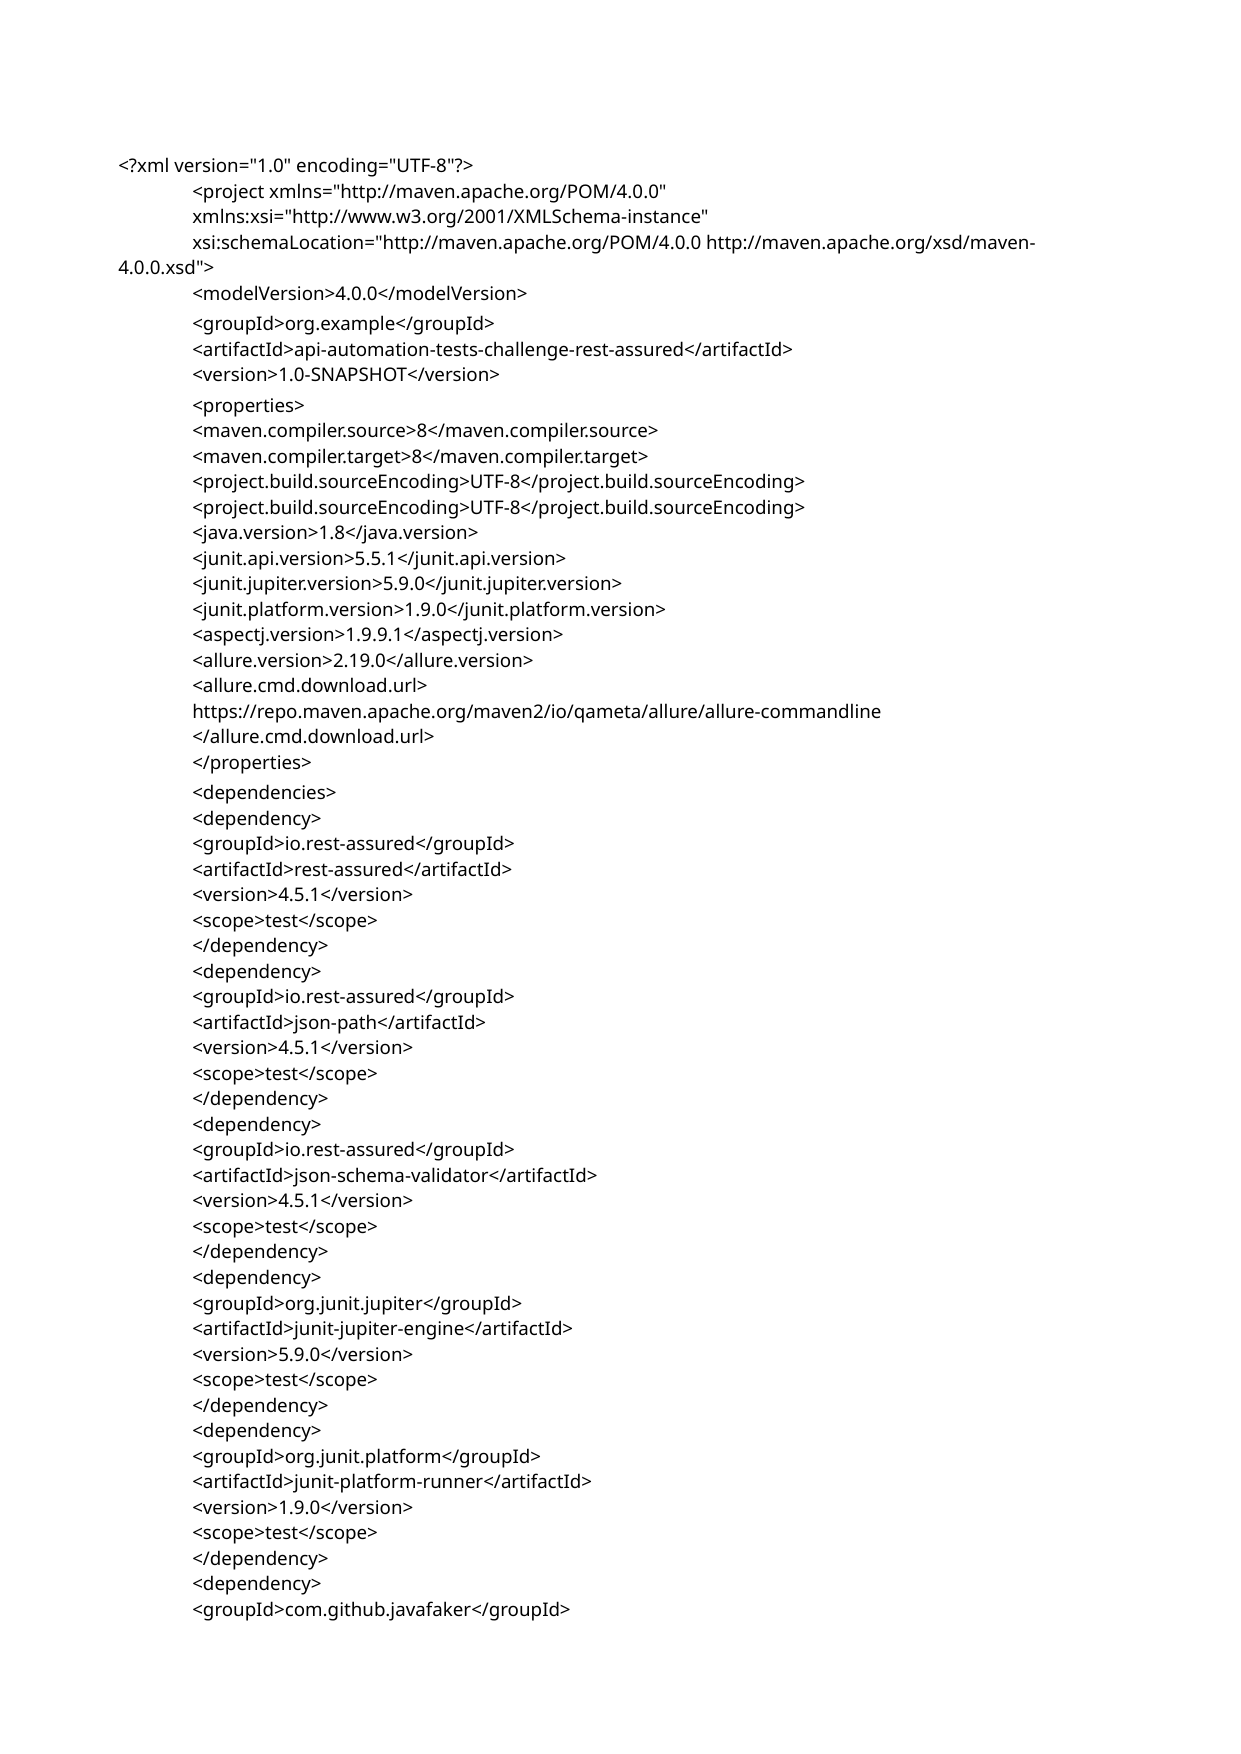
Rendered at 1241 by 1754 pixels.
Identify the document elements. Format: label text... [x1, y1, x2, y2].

text <maven.compiler.target>8</maven.compiler.target> [118, 443, 1122, 468]
text <version>1.0-SNAPSHOT</version> [118, 362, 1122, 387]
text </dependency> [118, 1239, 1122, 1264]
text <dependency> [118, 1417, 1122, 1443]
text </dependency> [118, 933, 1122, 958]
text <dependency> [118, 1571, 1122, 1596]
text </dependency> [118, 1086, 1122, 1111]
text <groupId>io.rest-assured</groupId> [118, 984, 1122, 1009]
text <artifactId>json-path</artifactId> [118, 1009, 1122, 1035]
text <groupId>io.rest-assured</groupId> [118, 831, 1122, 856]
text </dependency> [118, 1392, 1122, 1417]
text </properties> [118, 749, 1122, 775]
text <dependency> [118, 1111, 1122, 1137]
text <groupId>io.rest-assured</groupId> [118, 1137, 1122, 1162]
text <project.build.sourceEncoding>UTF-8</project.build.sourceEncoding> [118, 494, 1122, 519]
text xsi:schemaLocation="http://maven.apache.org/POM/4.0.0 http://maven.apache.org/xsd/maven-4.0.0.xsd"> [118, 229, 1122, 280]
text <scope>test</scope> [118, 1519, 1122, 1545]
text <modelVersion>4.0.0</modelVersion> [118, 280, 1122, 306]
text <dependency> [118, 805, 1122, 831]
text <scope>test</scope> [118, 907, 1122, 933]
text <artifactId>api-automation-tests-challenge-rest-assured</artifactId> [118, 336, 1122, 362]
text <artifactId>junit-platform-runner</artifactId> [118, 1468, 1122, 1494]
text <artifactId>json-schema-validator</artifactId> [118, 1162, 1122, 1188]
text <junit.platform.version>1.9.0</junit.platform.version> [118, 596, 1122, 622]
text <java.version>1.8</java.version> [118, 519, 1122, 545]
text <maven.compiler.source>8</maven.compiler.source> [118, 417, 1122, 443]
text <groupId>org.junit.jupiter</groupId> [118, 1290, 1122, 1315]
text <scope>test</scope> [118, 1366, 1122, 1392]
text <groupId>com.github.javafaker</groupId> [118, 1596, 1122, 1622]
text <dependencies> [118, 779, 1122, 805]
text <groupId>org.junit.platform</groupId> [118, 1443, 1122, 1468]
text <dependency> [118, 958, 1122, 984]
text <scope>test</scope> [118, 1213, 1122, 1239]
text <artifactId>junit-jupiter-engine</artifactId> [118, 1315, 1122, 1341]
text <allure.cmd.download.url> [118, 673, 1122, 698]
text <project.build.sourceEncoding>UTF-8</project.build.sourceEncoding> [118, 468, 1122, 494]
text </allure.cmd.download.url> [118, 724, 1122, 749]
text <properties> [118, 392, 1122, 417]
text <scope>test</scope> [118, 1060, 1122, 1086]
text <?xml version="1.0" encoding="UTF-8"?> [118, 147, 1122, 178]
text <version>4.5.1</version> [118, 882, 1122, 907]
text <aspectj.version>1.9.9.1</aspectj.version> [118, 622, 1122, 647]
text <dependency> [118, 1264, 1122, 1290]
text </dependency> [118, 1545, 1122, 1571]
text xmlns:xsi="http://www.w3.org/2001/XMLSchema-instance" [118, 204, 1122, 229]
text <project xmlns="http://maven.apache.org/POM/4.0.0" [118, 178, 1122, 204]
text https://repo.maven.apache.org/maven2/io/qameta/allure/allure-commandline [118, 698, 1122, 724]
text <version>4.5.1</version> [118, 1035, 1122, 1060]
text <groupId>org.example</groupId> [118, 311, 1122, 336]
text <artifactId>rest-assured</artifactId> [118, 856, 1122, 882]
text <version>1.9.0</version> [118, 1494, 1122, 1519]
text <version>4.5.1</version> [118, 1188, 1122, 1213]
text <allure.version>2.19.0</allure.version> [118, 647, 1122, 673]
text <junit.jupiter.version>5.9.0</junit.jupiter.version> [118, 571, 1122, 596]
text <version>5.9.0</version> [118, 1341, 1122, 1366]
text <junit.api.version>5.5.1</junit.api.version> [118, 545, 1122, 571]
